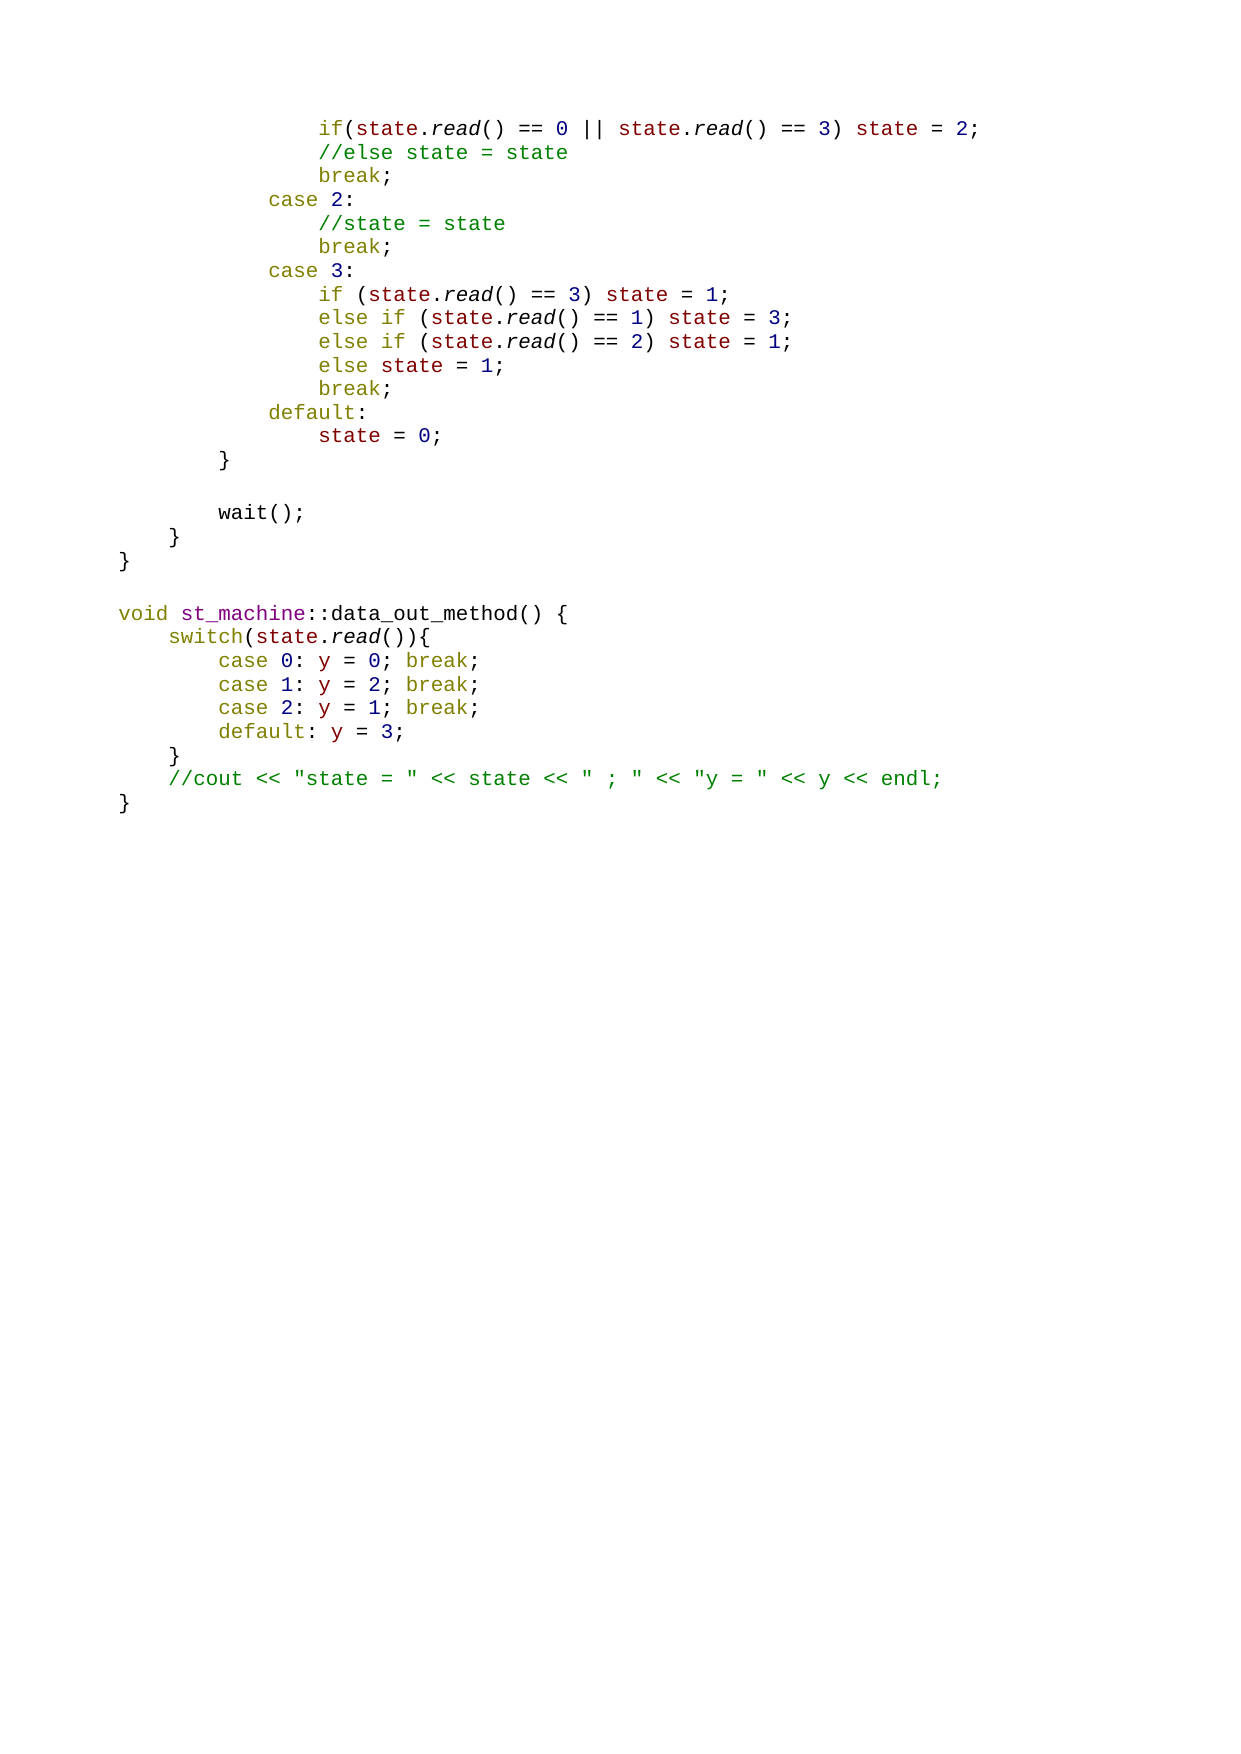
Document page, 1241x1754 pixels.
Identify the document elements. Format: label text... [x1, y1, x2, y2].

text else if (state.read() == 2) state = 1; [118, 331, 1122, 354]
text case 2: y = 1; break; [118, 697, 1122, 721]
text } [118, 792, 1122, 816]
text break; [118, 378, 1122, 402]
text state = 0; [118, 426, 1122, 449]
text } [118, 449, 1122, 473]
text } [118, 549, 1122, 573]
text if (state.read() == 3) state = 1; [118, 284, 1122, 307]
text else state = 1; [118, 354, 1122, 378]
text //state = state [118, 213, 1122, 236]
text case 3: [118, 260, 1122, 284]
text //else state = state [118, 142, 1122, 165]
text case 1: y = 2; break; [118, 674, 1122, 697]
text default: [118, 402, 1122, 426]
text void st_machine::data_out_method() { [118, 603, 1122, 626]
text case 0: y = 0; break; [118, 650, 1122, 674]
text } [118, 744, 1122, 768]
text break; [118, 236, 1122, 260]
text wait(); [118, 502, 1122, 526]
text switch(state.read()){ [118, 626, 1122, 650]
text if(state.read() == 0 || state.read() == 3) state = 2; [118, 118, 1122, 142]
text } [118, 526, 1122, 549]
text else if (state.read() == 1) state = 3; [118, 307, 1122, 331]
text default: y = 3; [118, 721, 1122, 744]
text //cout << "state = " << state << " ; " << "y = " << y << endl; [118, 768, 1122, 792]
text case 2: [118, 189, 1122, 213]
text break; [118, 165, 1122, 189]
